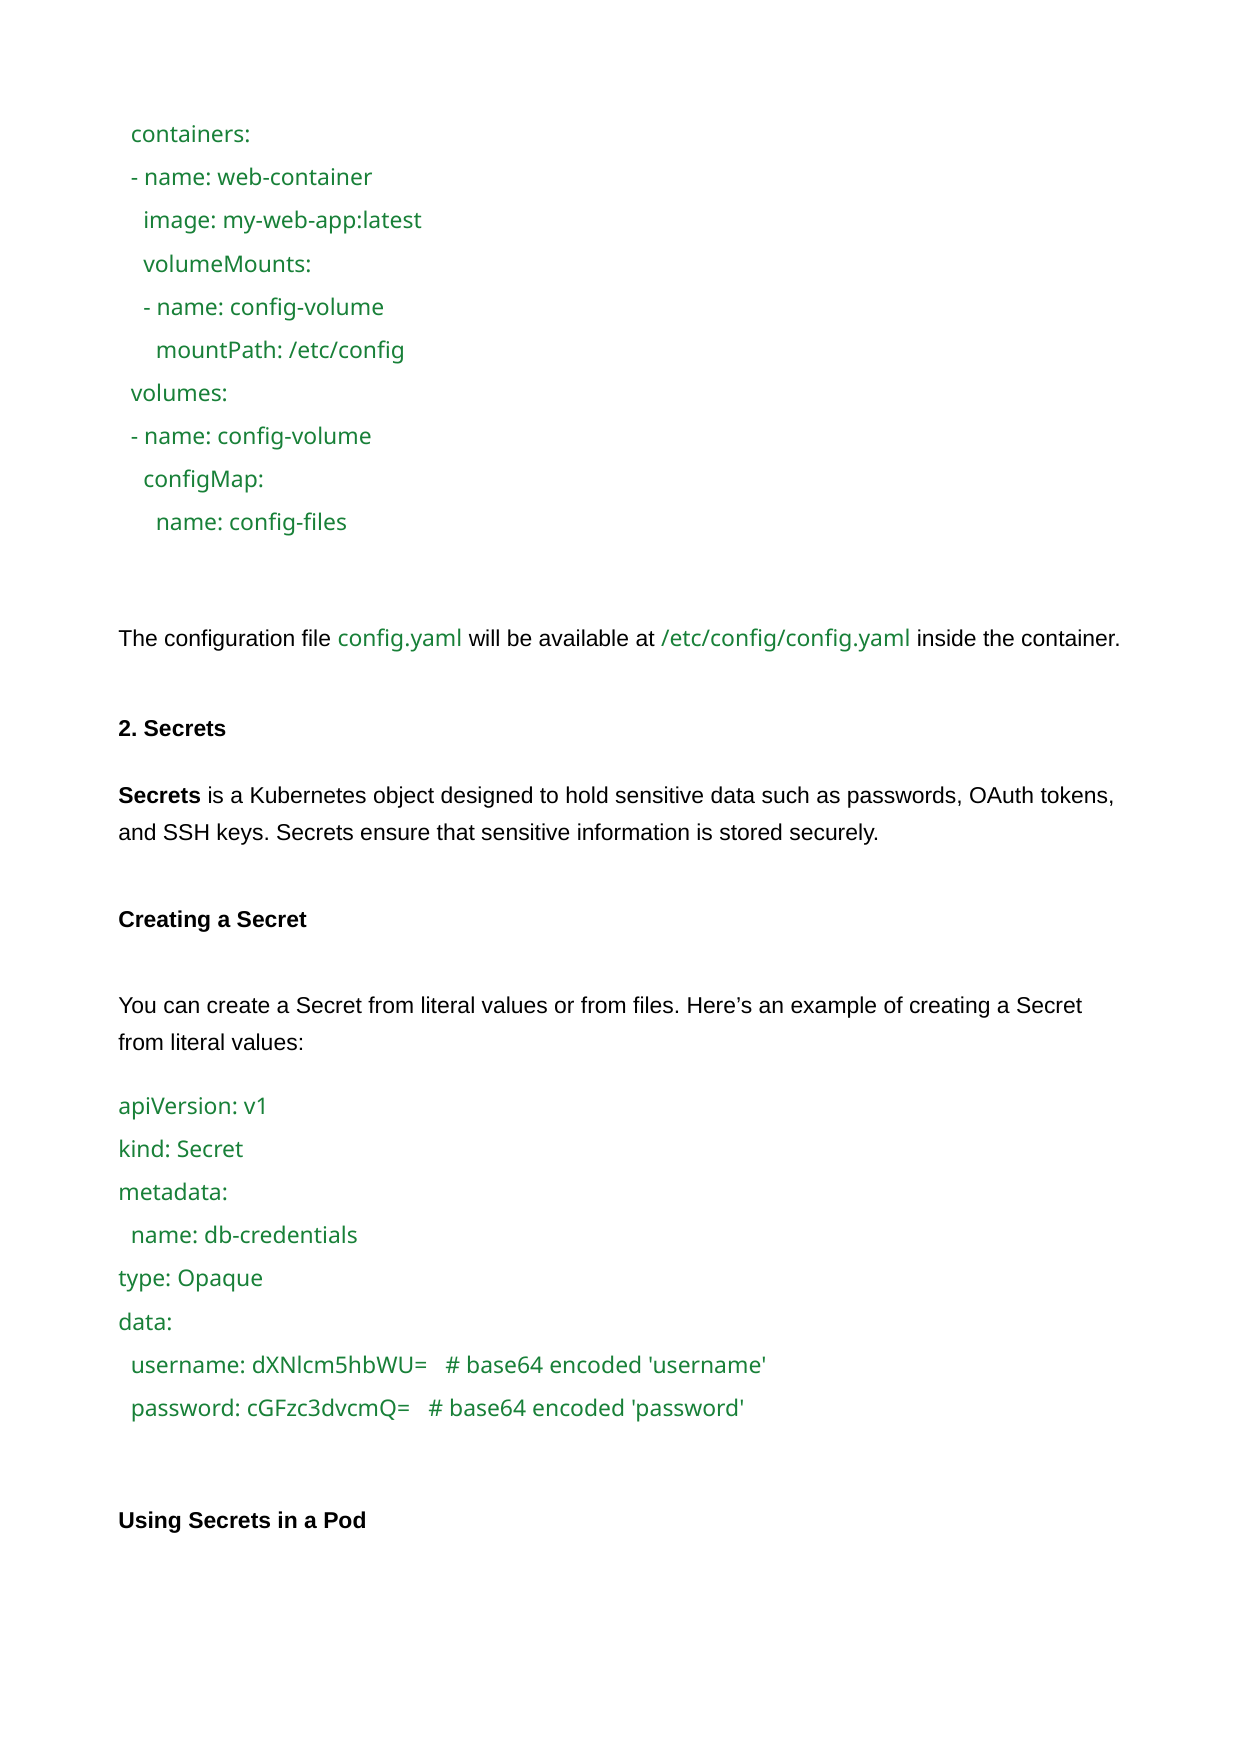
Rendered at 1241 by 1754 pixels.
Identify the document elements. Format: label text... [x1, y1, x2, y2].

text metadata: [118, 1176, 1122, 1207]
text apiVersion: v1 [118, 1090, 1122, 1121]
text Secrets is a Kubernetes object designed to hold sensitive data such as passwords, OAuth tokens, and SSH keys. Secrets ensure that sensitive information is stored securely. [118, 781, 1122, 846]
text containers: [118, 118, 1122, 149]
text volumes: [118, 377, 1122, 408]
text name: db-credentials [118, 1219, 1122, 1250]
text - name: web-container [118, 161, 1122, 192]
text volumeMounts: [118, 247, 1122, 279]
text The configuration file config.yaml will be available at /etc/config/config.yaml inside the container. [118, 622, 1122, 653]
subtitle 2. Secrets [118, 715, 1122, 741]
text You can create a Secret from literal values or from files. Here’s an example of creating a Secret from literal values: [118, 992, 1122, 1055]
text password: cGFzc3dvcmQ= # base64 encoded 'password' [118, 1392, 1122, 1423]
text Using Secrets in a Pod [118, 1507, 1122, 1534]
text type: Opaque [118, 1262, 1122, 1293]
text name: config-files [118, 506, 1122, 537]
text data: [118, 1305, 1122, 1337]
text - name: config-volume [118, 420, 1122, 451]
text - name: config-volume [118, 291, 1122, 322]
text username: dXNlcm5hbWU= # base64 encoded 'username' [118, 1348, 1122, 1380]
text Creating a Secret [118, 906, 1122, 932]
text mountPath: /etc/config [118, 334, 1122, 365]
text kind: Secret [118, 1133, 1122, 1164]
text image: my-web-app:latest [118, 204, 1122, 236]
text configMap: [118, 463, 1122, 494]
